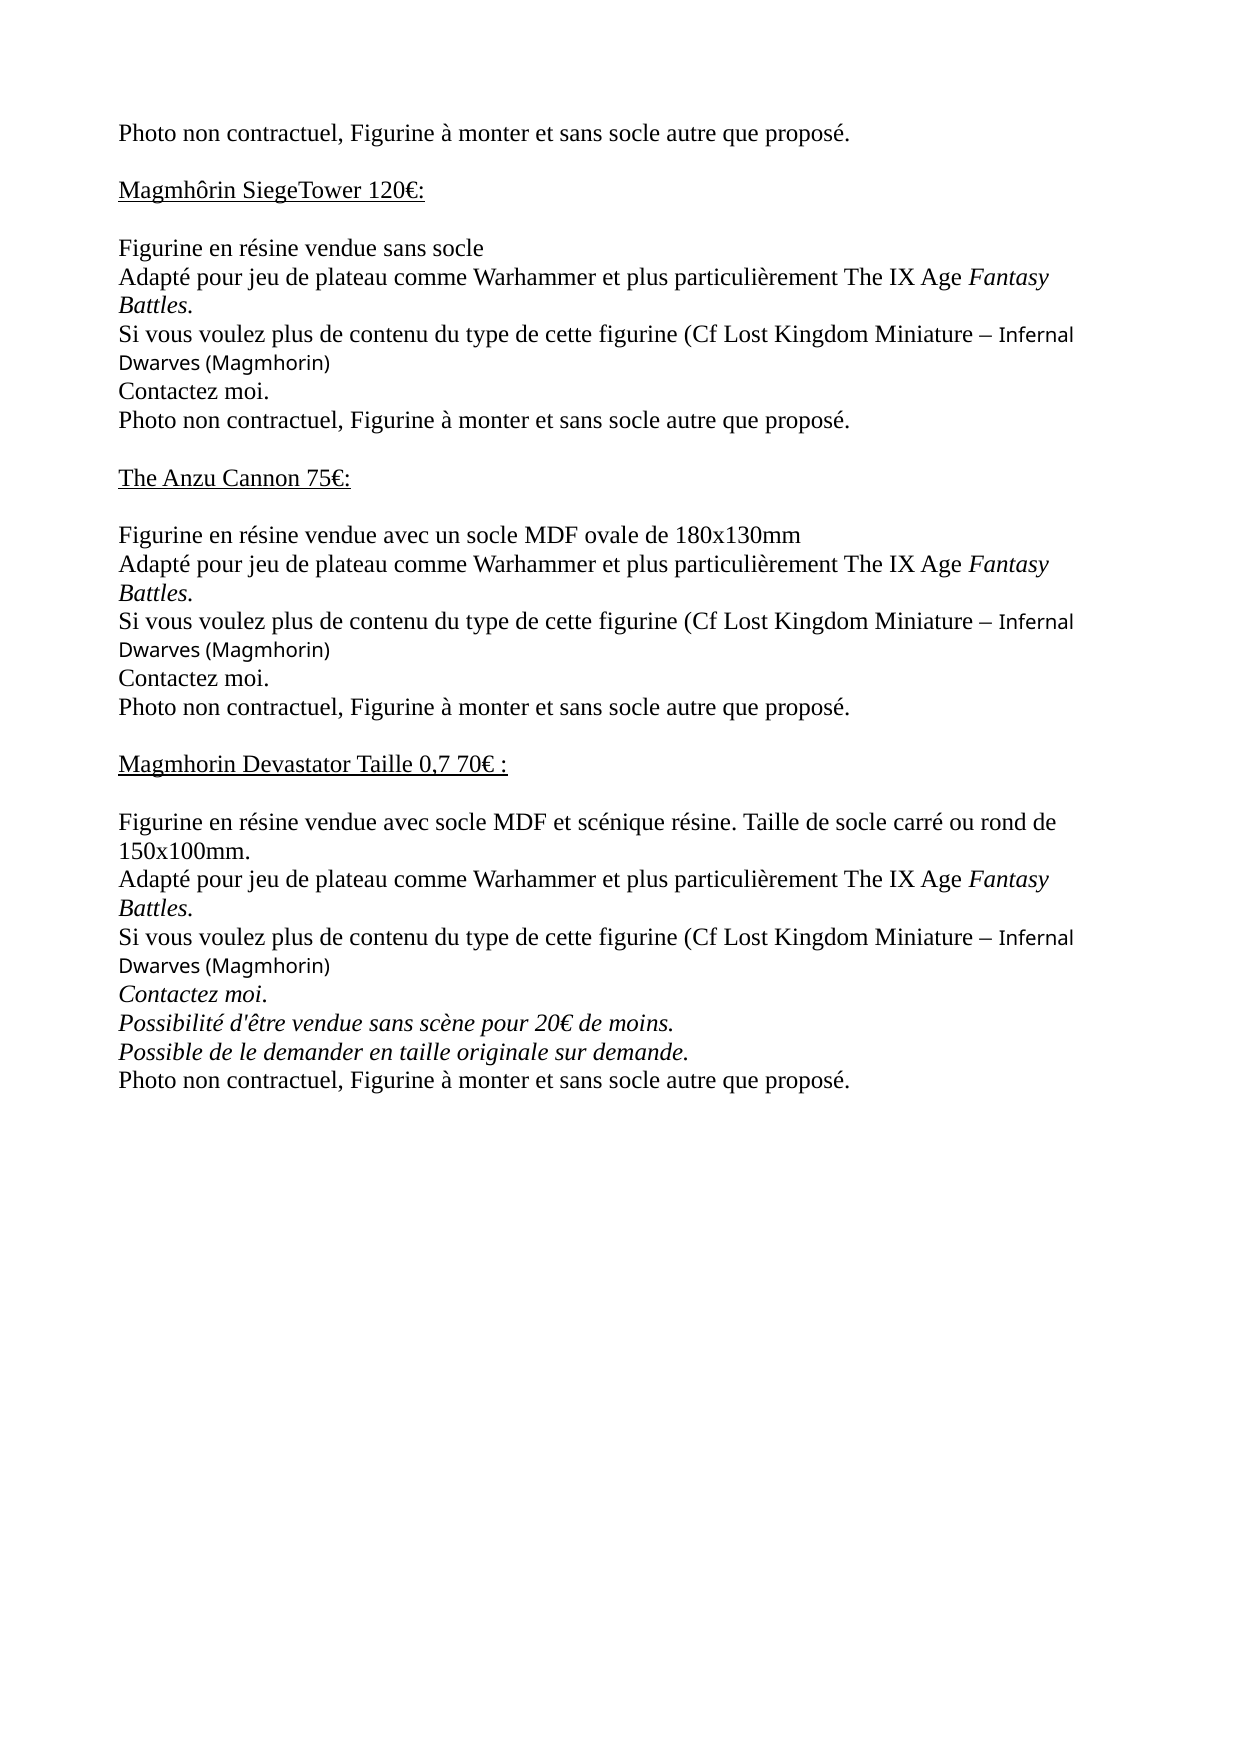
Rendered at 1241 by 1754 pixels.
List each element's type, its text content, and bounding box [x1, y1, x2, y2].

text Magmhôrin SiegeTower 120€: [118, 176, 1122, 204]
text Figurine en résine vendue avec socle MDF et scénique résine. Taille de socle carré ou rond de 150x100mm. Adapté pour jeu de plateau comme Warhammer et plus particulièrement The IX Age Fantasy Battles. Si vous voulez plus de contenu du type de cette figurine (Cf Lost Kingdom Miniature – Infernal Dwarves (Magmhorin) [118, 807, 1122, 979]
text Contactez moi. [118, 376, 1122, 405]
text Photo non contractuel, Figurine à monter et sans socle autre que proposé. [118, 692, 1122, 721]
text Contactez moi. [118, 663, 1122, 692]
text Figurine en résine vendue sans socle Adapté pour jeu de plateau comme Warhammer et plus particulièrement The IX Age Fantasy Battles. Si vous voulez plus de contenu du type de cette figurine (Cf Lost Kingdom Miniature – Infernal Dwarves (Magmhorin) [118, 233, 1122, 376]
text Photo non contractuel, Figurine à monter et sans socle autre que proposé. [118, 1065, 1122, 1094]
text The Anzu Cannon 75€: [118, 463, 1122, 491]
text Possible de le demander en taille originale sur demande. [118, 1037, 1122, 1065]
text Photo non contractuel, Figurine à monter et sans socle autre que proposé. [118, 405, 1122, 434]
text Contactez moi. [118, 979, 1122, 1008]
text Figurine en résine vendue avec un socle MDF ovale de 180x130mm Adapté pour jeu de plateau comme Warhammer et plus particulièrement The IX Age Fantasy Battles. Si vous voulez plus de contenu du type de cette figurine (Cf Lost Kingdom Miniature – Infernal Dwarves (Magmhorin) [118, 520, 1122, 663]
text Magmhorin Devastator Taille 0,7 70€ : [118, 749, 1122, 778]
text Photo non contractuel, Figurine à monter et sans socle autre que proposé. [118, 118, 1122, 147]
text Possibilité d'être vendue sans scène pour 20€ de moins. [118, 1008, 1122, 1037]
